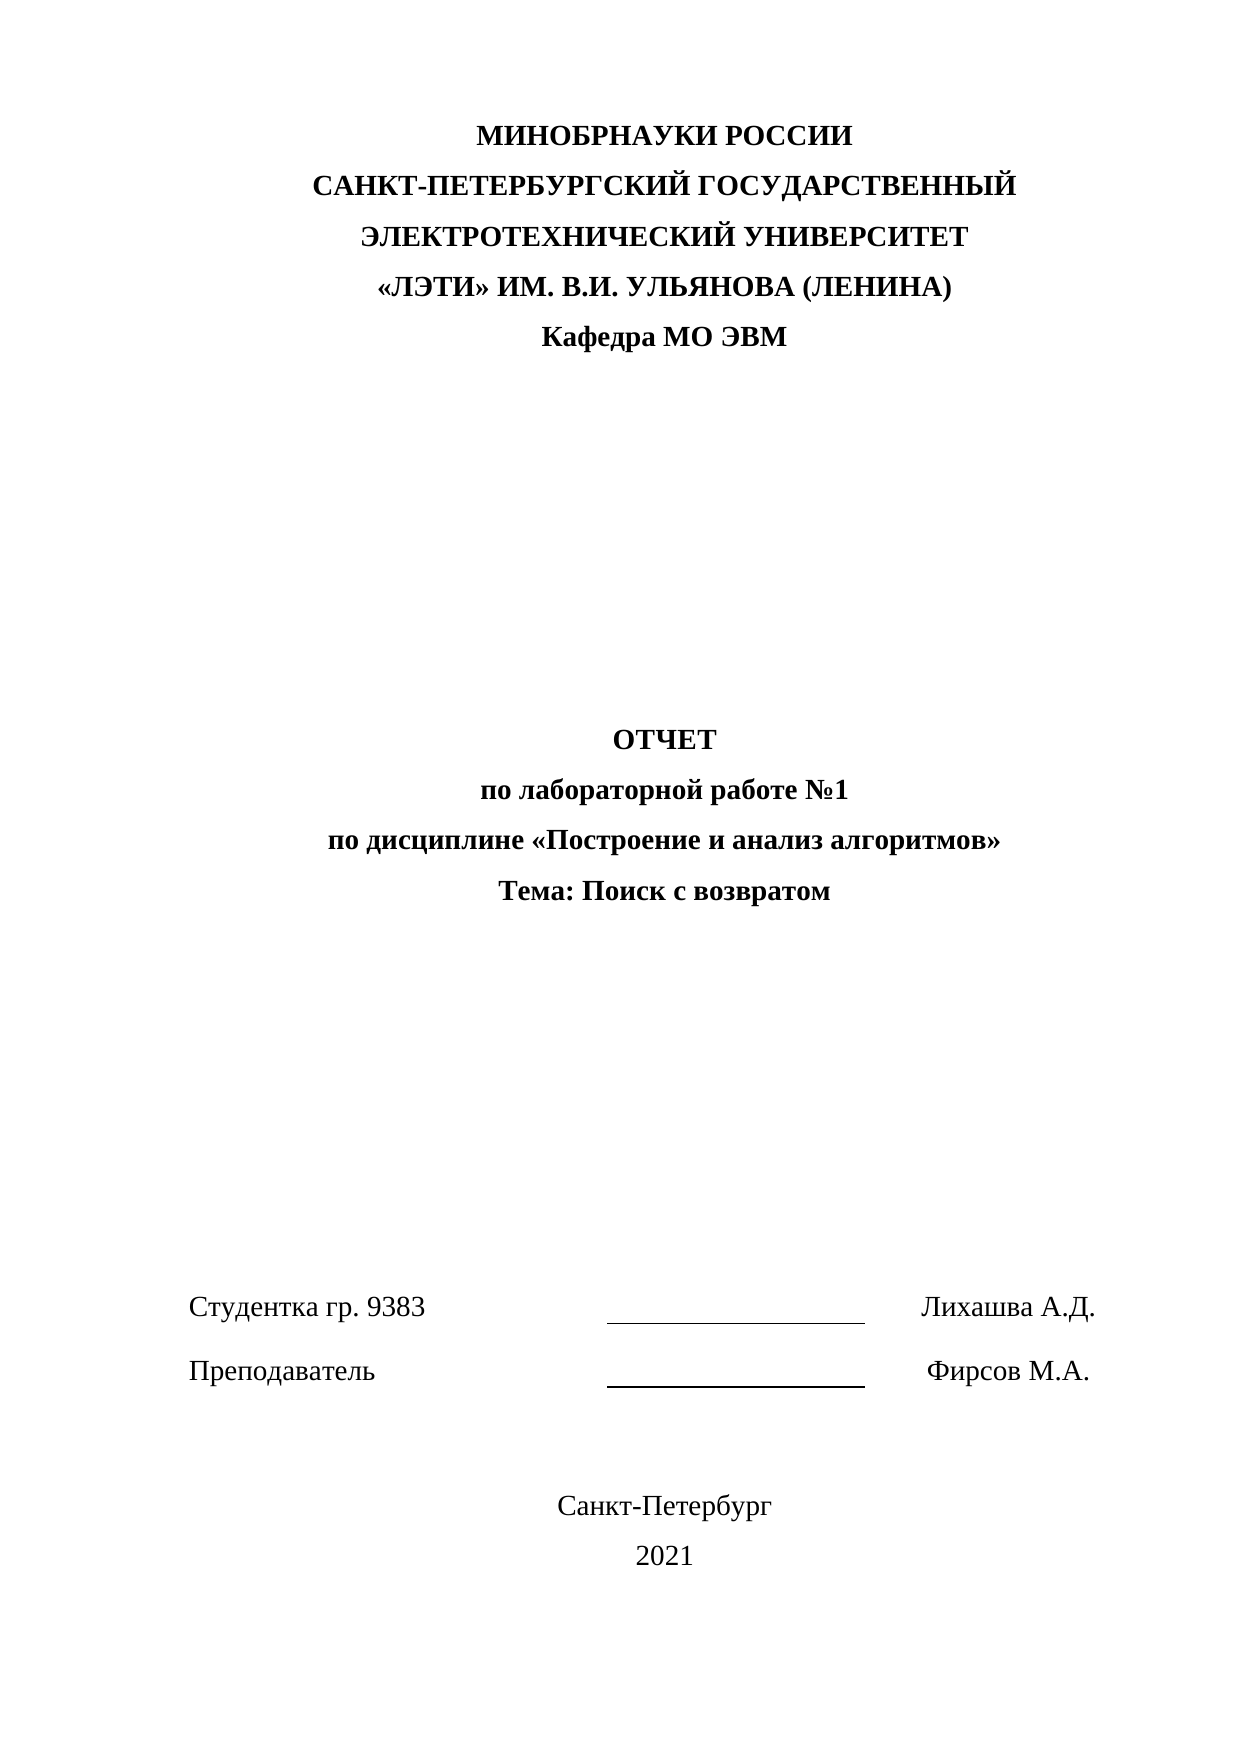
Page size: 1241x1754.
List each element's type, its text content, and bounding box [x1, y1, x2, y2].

text Кафедра МО ЭВМ [177, 319, 1152, 353]
text МИНОБРНАУКИ РОССИИ [177, 118, 1152, 152]
table_header Лихашва А.Д. [865, 1259, 1152, 1322]
text отчет [177, 722, 1152, 755]
text 2021 [177, 1538, 1152, 1572]
table_cell Фирсов М.А. [865, 1323, 1152, 1386]
text «ЛЭТИ» им. В.И. Ульянова (Ленина) [177, 269, 1152, 303]
text Санкт-Петербург [177, 1488, 1152, 1522]
text Санкт-Петербургский государственный [177, 168, 1152, 202]
table_cell [607, 1324, 865, 1386]
text электротехнический университет [177, 219, 1152, 252]
table_cell Преподаватель [177, 1323, 607, 1386]
table_header [607, 1259, 865, 1322]
text по лабораторной работе №1 [177, 772, 1152, 806]
text по дисциплине «Построение и анализ алгоритмов» [177, 822, 1152, 856]
text Тема: Поиск с возвратом [177, 873, 1152, 906]
table_header Студентка гр. 9383 [177, 1259, 607, 1322]
